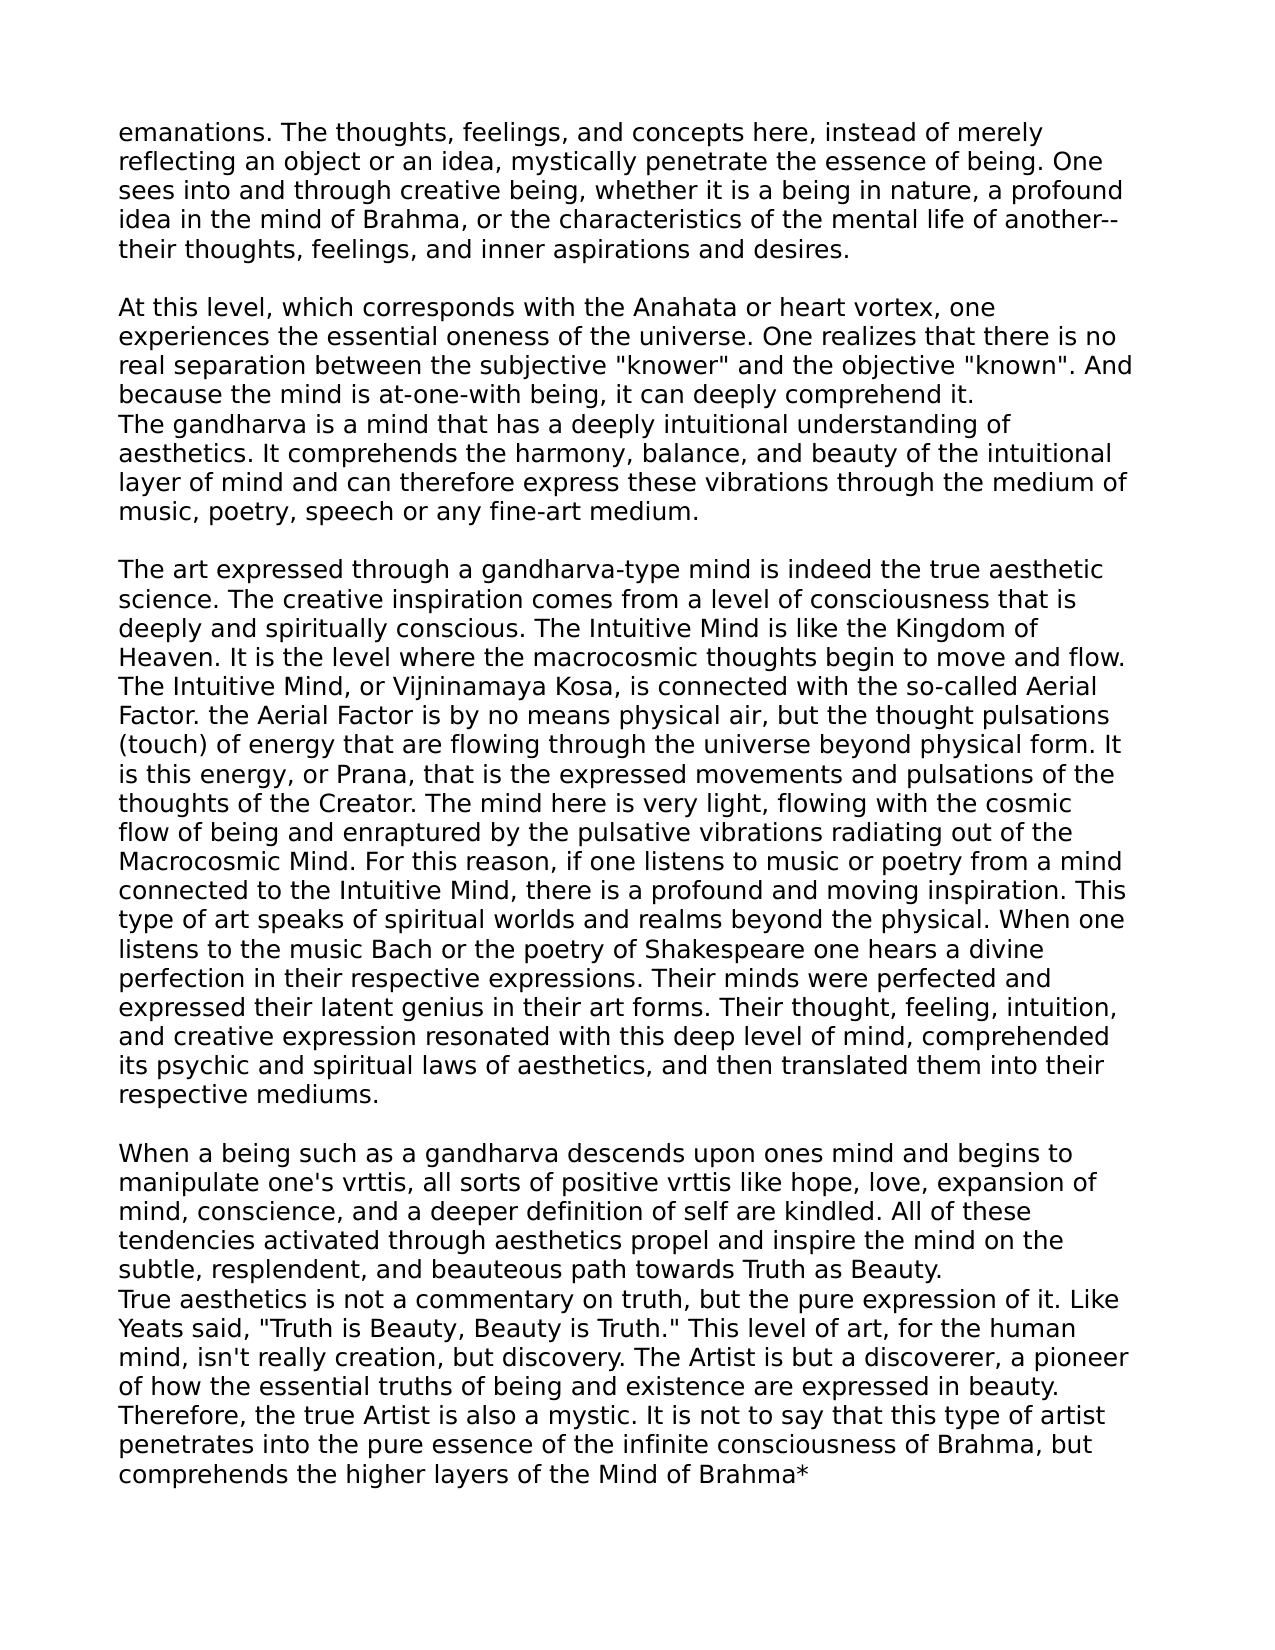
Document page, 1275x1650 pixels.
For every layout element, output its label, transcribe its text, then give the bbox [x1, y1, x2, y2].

text sees into and through creative being, whether it is a being in nature, a profound [118, 176, 1157, 206]
text type of art speaks of spiritual worlds and realms beyond the physical. When one [118, 906, 1157, 935]
text reflecting an object or an idea, mystically penetrate the essence of being. One [118, 147, 1157, 176]
text At this level, which corresponds with the Anahata or heart vortex, one [118, 293, 1157, 322]
text emanations. The thoughts, feelings, and concepts here, instead of merely [118, 118, 1157, 147]
text expressed their latent genius in their art forms. Their thought, feeling, intuition, [118, 993, 1157, 1022]
text science. The creative inspiration comes from a level of consciousness that is [118, 585, 1157, 614]
text Heaven. It is the level where the macrocosmic thoughts begin to move and flow. [118, 643, 1157, 672]
text The gandharva is a mind that has a deeply intuitional understanding of [118, 410, 1157, 439]
text perfection in their respective expressions. Their minds were perfected and [118, 964, 1157, 993]
text tendencies activated through aesthetics propel and inspire the mind on the [118, 1226, 1157, 1256]
text connected to the Intuitive Mind, there is a profound and moving inspiration. This [118, 876, 1157, 906]
text Therefore, the true Artist is also a mystic. It is not to say that this type of artist [118, 1401, 1157, 1431]
text idea in the mind of Brahma, or the characteristics of the mental life of another-- [118, 206, 1157, 235]
text mind, conscience, and a deeper definition of self are kindled. All of these [118, 1197, 1157, 1226]
text True aesthetics is not a commentary on truth, but the pure expression of it. Like [118, 1285, 1157, 1314]
text flow of being and enraptured by the pulsative vibrations radiating out of the [118, 818, 1157, 847]
text their thoughts, feelings, and inner aspirations and desires. [118, 235, 1157, 264]
text deeply and spiritually conscious. The Intuitive Mind is like the Kingdom of [118, 614, 1157, 643]
text experiences the essential oneness of the universe. One realizes that there is no [118, 322, 1157, 351]
text Factor. the Aerial Factor is by no means physical air, but the thought pulsations [118, 701, 1157, 731]
text is this energy, or Prana, that is the expressed movements and pulsations of the [118, 760, 1157, 789]
text aesthetics. It comprehends the harmony, balance, and beauty of the intuitional [118, 439, 1157, 468]
text The Intuitive Mind, or Vijninamaya Kosa, is connected with the so-called Aerial [118, 672, 1157, 701]
text The art expressed through a gandharva-type mind is indeed the true aesthetic [118, 556, 1157, 585]
text subtle, resplendent, and beauteous path towards Truth as Beauty. [118, 1256, 1157, 1285]
text because the mind is at-one-with being, it can deeply comprehend it. [118, 381, 1157, 410]
text respective mediums. [118, 1081, 1157, 1110]
text (touch) of energy that are flowing through the universe beyond physical form. It [118, 731, 1157, 760]
text its psychic and spiritual laws of aesthetics, and then translated them into their [118, 1051, 1157, 1081]
text and creative expression resonated with this deep level of mind, comprehended [118, 1022, 1157, 1051]
text comprehends the higher layers of the Mind of Brahma* [118, 1460, 1157, 1489]
text thoughts of the Creator. The mind here is very light, flowing with the cosmic [118, 789, 1157, 818]
text Yeats said, "Truth is Beauty, Beauty is Truth." This level of art, for the human [118, 1314, 1157, 1343]
text of how the essential truths of being and existence are expressed in beauty. [118, 1372, 1157, 1401]
text music, poetry, speech or any fine-art medium. [118, 497, 1157, 526]
text When a being such as a gandharva descends upon ones mind and begins to [118, 1139, 1157, 1168]
text manipulate one's vrttis, all sorts of positive vrttis like hope, love, expansion of [118, 1168, 1157, 1197]
text listens to the music Bach or the poetry of Shakespeare one hears a divine [118, 935, 1157, 964]
text penetrates into the pure essence of the infinite consciousness of Brahma, but [118, 1431, 1157, 1460]
text layer of mind and can therefore express these vibrations through the medium of [118, 468, 1157, 497]
text mind, isn't really creation, but discovery. The Artist is but a discoverer, a pioneer [118, 1343, 1157, 1372]
text real separation between the subjective "knower" and the objective "known". And [118, 351, 1157, 381]
text Macrocosmic Mind. For this reason, if one listens to music or poetry from a mind [118, 847, 1157, 876]
